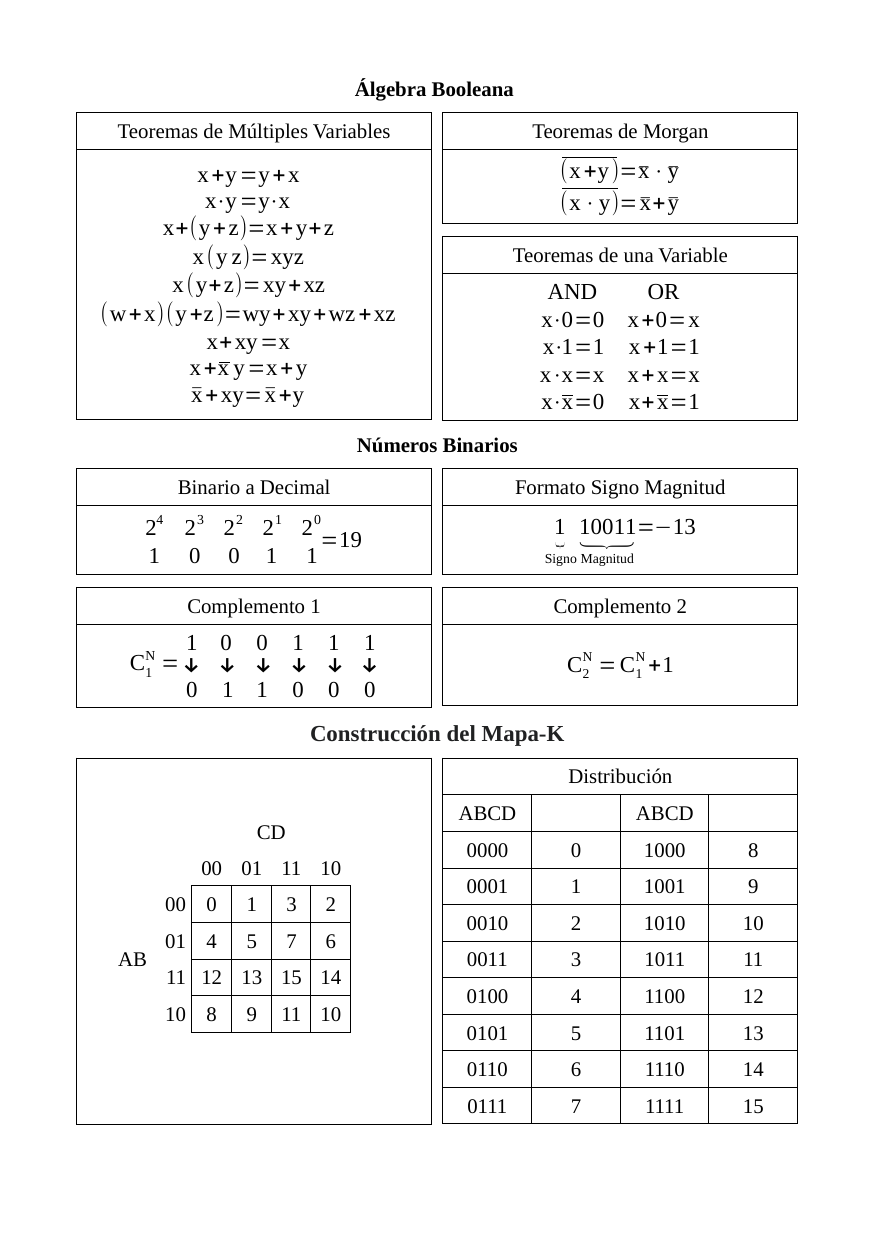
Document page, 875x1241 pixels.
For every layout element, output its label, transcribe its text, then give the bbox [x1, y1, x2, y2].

table_cell 15 [272, 960, 310, 995]
table_cell 1011 [621, 942, 708, 977]
table_header Teoremas de Múltiples Variables [77, 113, 431, 149]
table_cell 14 [709, 1051, 797, 1087]
table_cell AB [111, 922, 152, 995]
table_header [153, 814, 191, 850]
table_header CD [231, 814, 311, 850]
table_cell 0100 [443, 978, 531, 1014]
table_cell 00 [191, 850, 231, 885]
table_cell ABCD [621, 795, 708, 831]
table_header Complemento 1 [77, 588, 431, 623]
table_cell 3 [272, 886, 310, 922]
table_cell 0 [532, 832, 620, 867]
table_cell [71, 581, 437, 714]
table_cell 13 [709, 1015, 797, 1050]
table_cell 1110 [621, 1051, 708, 1087]
table_cell 5 [232, 923, 271, 958]
table_cell 2 [311, 886, 350, 922]
table_cell 01 [153, 922, 191, 958]
table_header Construcción del Mapa-K [71, 714, 803, 752]
table_cell 0101 [443, 1015, 531, 1050]
table_cell [111, 995, 152, 1032]
table_cell [709, 795, 797, 831]
table_cell [71, 106, 437, 427]
table_cell [77, 506, 431, 574]
table_cell ABCD [443, 795, 531, 831]
table_header Números Binarios [71, 427, 803, 462]
table_header [311, 814, 351, 850]
table_cell 13 [232, 960, 271, 995]
table_cell 1000 [621, 832, 708, 867]
table_cell 0111 [443, 1088, 531, 1123]
table_cell 00 [153, 885, 191, 922]
table_cell 1 [532, 869, 620, 904]
table_cell 2 [532, 905, 620, 941]
table_header [77, 759, 431, 1124]
table_cell 8 [192, 996, 231, 1032]
table_cell [351, 959, 390, 995]
table_header [111, 814, 152, 850]
table_cell 1101 [621, 1015, 708, 1050]
table_cell [311, 1033, 351, 1068]
table_cell [351, 922, 390, 958]
table_cell 1001 [621, 869, 708, 904]
table_cell [443, 625, 797, 705]
table_cell 6 [311, 923, 350, 958]
table_cell 0110 [443, 1051, 531, 1087]
table_cell [191, 1033, 231, 1068]
table_cell 10 [153, 995, 191, 1032]
table_cell 12 [192, 960, 231, 995]
table_cell 5 [532, 1015, 620, 1050]
table_cell 8 [709, 832, 797, 867]
table_header Teoremas de una Variable [443, 237, 797, 272]
table_cell 1111 [621, 1088, 708, 1123]
table_cell [443, 150, 797, 223]
table_cell 10 [311, 850, 351, 885]
table_cell 12 [709, 978, 797, 1014]
table_cell [351, 995, 390, 1032]
table_cell [532, 795, 620, 831]
table_cell [111, 885, 152, 922]
table_cell 1010 [621, 905, 708, 941]
table_cell 7 [272, 923, 310, 958]
table_cell 10 [311, 996, 350, 1032]
table_cell 11 [709, 942, 797, 977]
table_cell [77, 625, 431, 707]
table_cell 15 [709, 1088, 797, 1123]
table_cell [437, 752, 803, 1131]
table_cell 0 [192, 886, 231, 922]
table_cell 1 [232, 886, 271, 922]
table_cell [351, 1032, 390, 1068]
table_cell 11 [272, 996, 310, 1032]
table_cell [437, 106, 803, 230]
table_cell 0011 [443, 942, 531, 977]
table_header Álgebra Booleana [71, 71, 803, 106]
table_cell 0000 [443, 832, 531, 867]
table_cell 9 [232, 996, 271, 1032]
table_cell 3 [532, 942, 620, 977]
table_cell 14 [311, 960, 350, 995]
table_cell [443, 506, 797, 574]
table_header Complemento 2 [443, 588, 797, 623]
table_header Teoremas de Morgan [443, 113, 797, 149]
table_header Distribución [443, 759, 797, 794]
table_cell 0001 [443, 869, 531, 904]
table_cell [153, 1032, 191, 1068]
table_cell 1100 [621, 978, 708, 1014]
table_cell 9 [709, 869, 797, 904]
table_cell 11 [272, 850, 311, 885]
table_cell [77, 150, 431, 419]
table_cell 0010 [443, 905, 531, 941]
table_cell [71, 462, 437, 581]
table_cell 4 [192, 923, 231, 958]
table_cell [272, 1033, 311, 1068]
table_cell [111, 1032, 152, 1068]
table_cell 01 [231, 850, 272, 885]
table_cell [111, 850, 152, 885]
table_cell 11 [153, 959, 191, 995]
table_cell [351, 850, 390, 885]
table_cell [231, 1033, 272, 1068]
table_cell [437, 581, 803, 714]
table_cell [351, 885, 390, 922]
table_cell 10 [709, 905, 797, 941]
table_cell [153, 850, 191, 885]
table_header Formato Signo Magnitud [443, 469, 797, 504]
table_header [191, 814, 231, 850]
table_header Binario a Decimal [77, 469, 431, 504]
table_cell 7 [532, 1088, 620, 1123]
table_cell [443, 274, 797, 420]
table_cell [437, 230, 803, 427]
table_cell [437, 462, 803, 581]
table_cell [71, 752, 437, 1131]
table_header [351, 814, 390, 850]
table_cell 4 [532, 978, 620, 1014]
table_cell 6 [532, 1051, 620, 1087]
